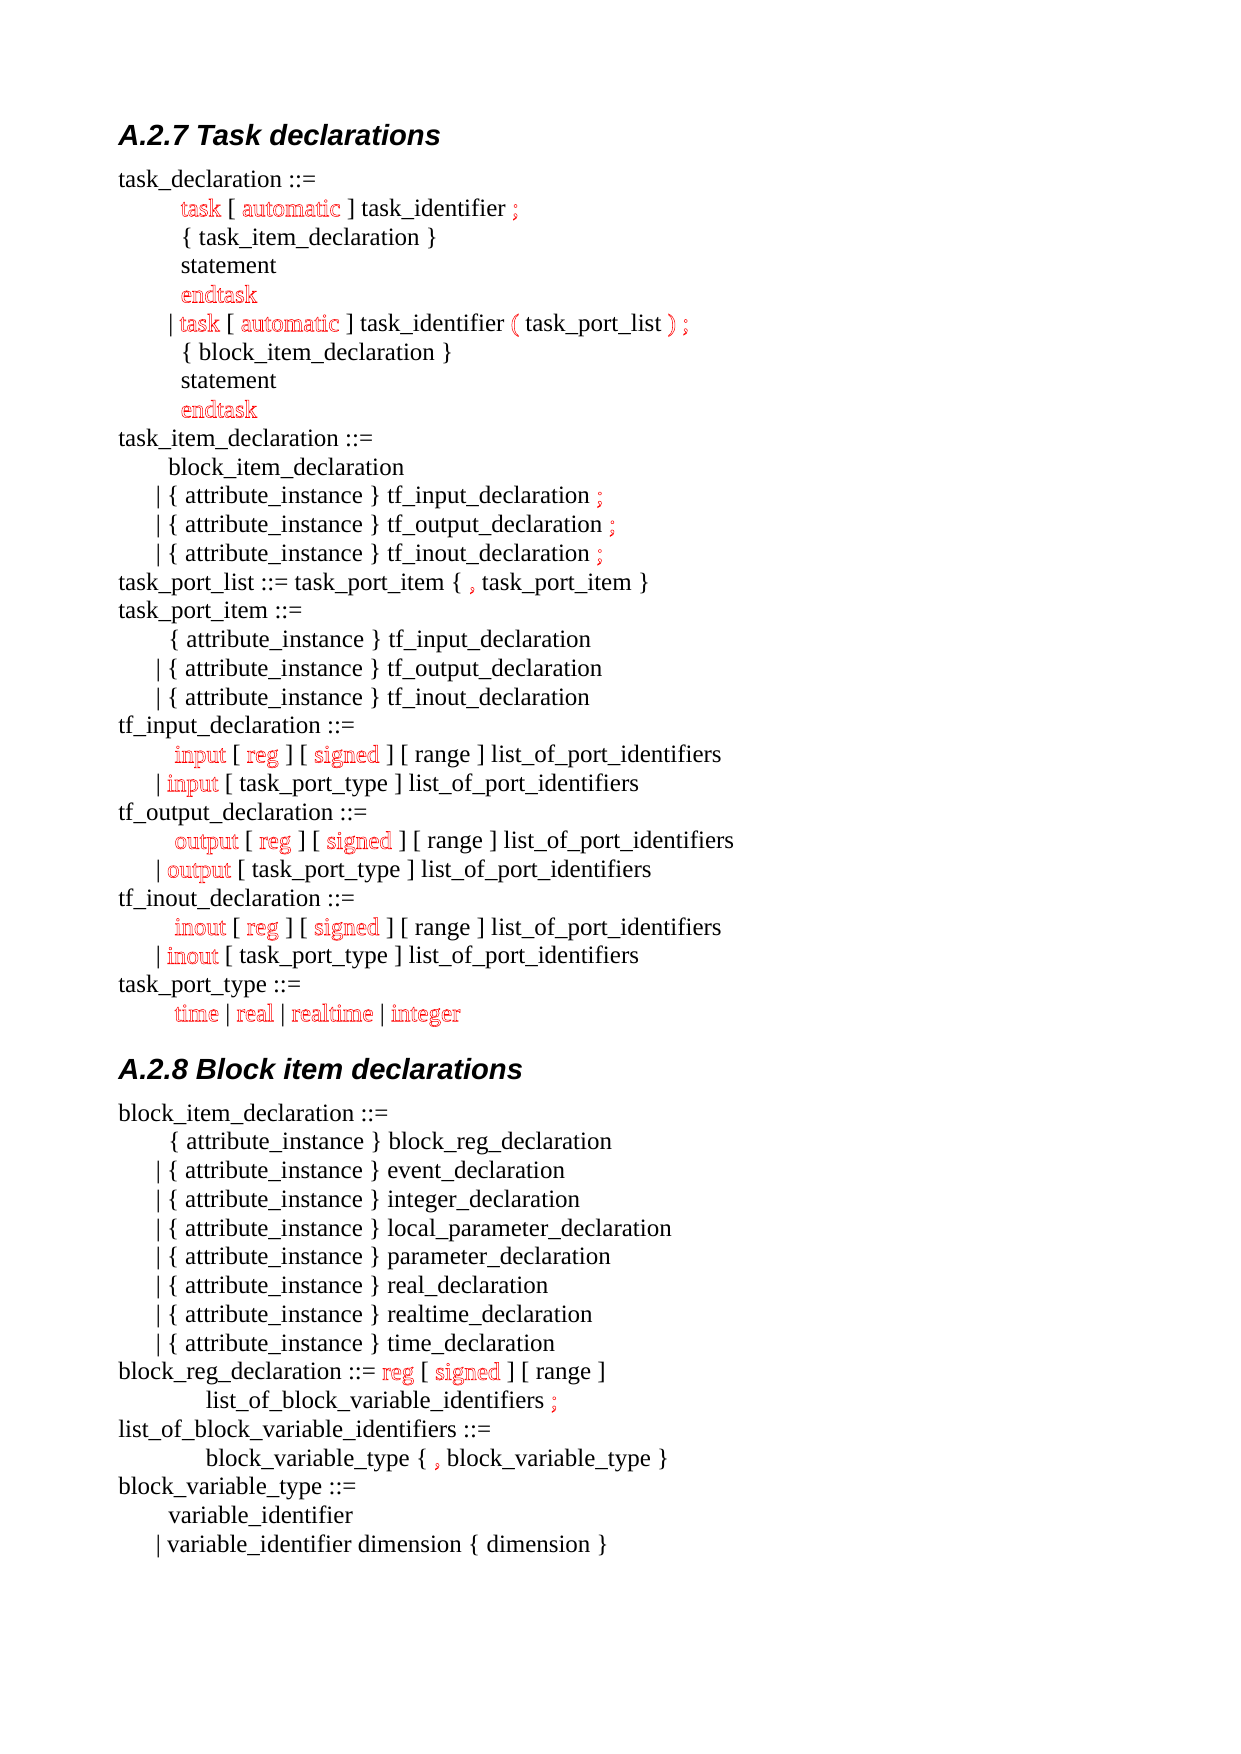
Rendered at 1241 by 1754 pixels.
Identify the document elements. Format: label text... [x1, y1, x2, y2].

text endtask [118, 279, 1122, 308]
text { task_item_declaration } [118, 222, 1122, 250]
text tf_inout_declaration ::= [118, 883, 1122, 912]
text block_variable_type { , block_variable_type } [118, 1443, 1122, 1471]
text | { attribute_instance } event_declaration [118, 1155, 1122, 1184]
text | { attribute_instance } parameter_declaration [118, 1241, 1122, 1270]
text | { attribute_instance } real_declaration [118, 1270, 1122, 1299]
text | { attribute_instance } local_parameter_declaration [118, 1213, 1122, 1241]
subtitle A.2.7 Task declarations [118, 118, 1122, 152]
text | { attribute_instance } realtime_declaration [118, 1299, 1122, 1328]
text task_declaration ::= [118, 164, 1122, 193]
text inout [ reg ] [ signed ] [ range ] list_of_port_identifiers [118, 912, 1122, 940]
text statement [118, 365, 1122, 394]
text | { attribute_instance } time_declaration [118, 1328, 1122, 1356]
text task_port_type ::= [118, 969, 1122, 998]
text | { attribute_instance } integer_declaration [118, 1184, 1122, 1213]
text task_item_declaration ::= [118, 423, 1122, 452]
text { block_item_declaration } [118, 337, 1122, 365]
text | output [ task_port_type ] list_of_port_identifiers [118, 854, 1122, 883]
text endtask [118, 394, 1122, 423]
text task_port_item ::= [118, 595, 1122, 624]
text block_item_declaration ::= [118, 1098, 1122, 1126]
text variable_identifier [118, 1500, 1122, 1529]
text statement [118, 250, 1122, 279]
text | input [ task_port_type ] list_of_port_identifiers [118, 768, 1122, 797]
text block_item_declaration [118, 452, 1122, 480]
text list_of_block_variable_identifiers ::= [118, 1414, 1122, 1443]
text | { attribute_instance } tf_inout_declaration [118, 682, 1122, 710]
text task [ automatic ] task_identifier ; [118, 193, 1122, 222]
text tf_output_declaration ::= [118, 797, 1122, 825]
text list_of_block_variable_identifiers ; [118, 1385, 1122, 1414]
text task_port_list ::= task_port_item { , task_port_item } [118, 567, 1122, 595]
text | { attribute_instance } tf_inout_declaration ; [118, 538, 1122, 567]
text | task [ automatic ] task_identifier ( task_port_list ) ; [118, 308, 1122, 337]
text block_reg_declaration ::= reg [ signed ] [ range ] [118, 1356, 1122, 1385]
text input [ reg ] [ signed ] [ range ] list_of_port_identifiers [118, 739, 1122, 768]
text | inout [ task_port_type ] list_of_port_identifiers [118, 940, 1122, 969]
text { attribute_instance } block_reg_declaration [118, 1126, 1122, 1155]
text | { attribute_instance } tf_output_declaration ; [118, 509, 1122, 538]
text tf_input_declaration ::= [118, 710, 1122, 739]
text time | real | realtime | integer [118, 998, 1122, 1027]
text | { attribute_instance } tf_input_declaration ; [118, 480, 1122, 509]
text output [ reg ] [ signed ] [ range ] list_of_port_identifiers [118, 825, 1122, 854]
text { attribute_instance } tf_input_declaration [118, 624, 1122, 653]
subtitle A.2.8 Block item declarations [118, 1052, 1122, 1085]
text | { attribute_instance } tf_output_declaration [118, 653, 1122, 682]
text block_variable_type ::= [118, 1471, 1122, 1500]
text | variable_identifier dimension { dimension } [118, 1529, 1122, 1558]
